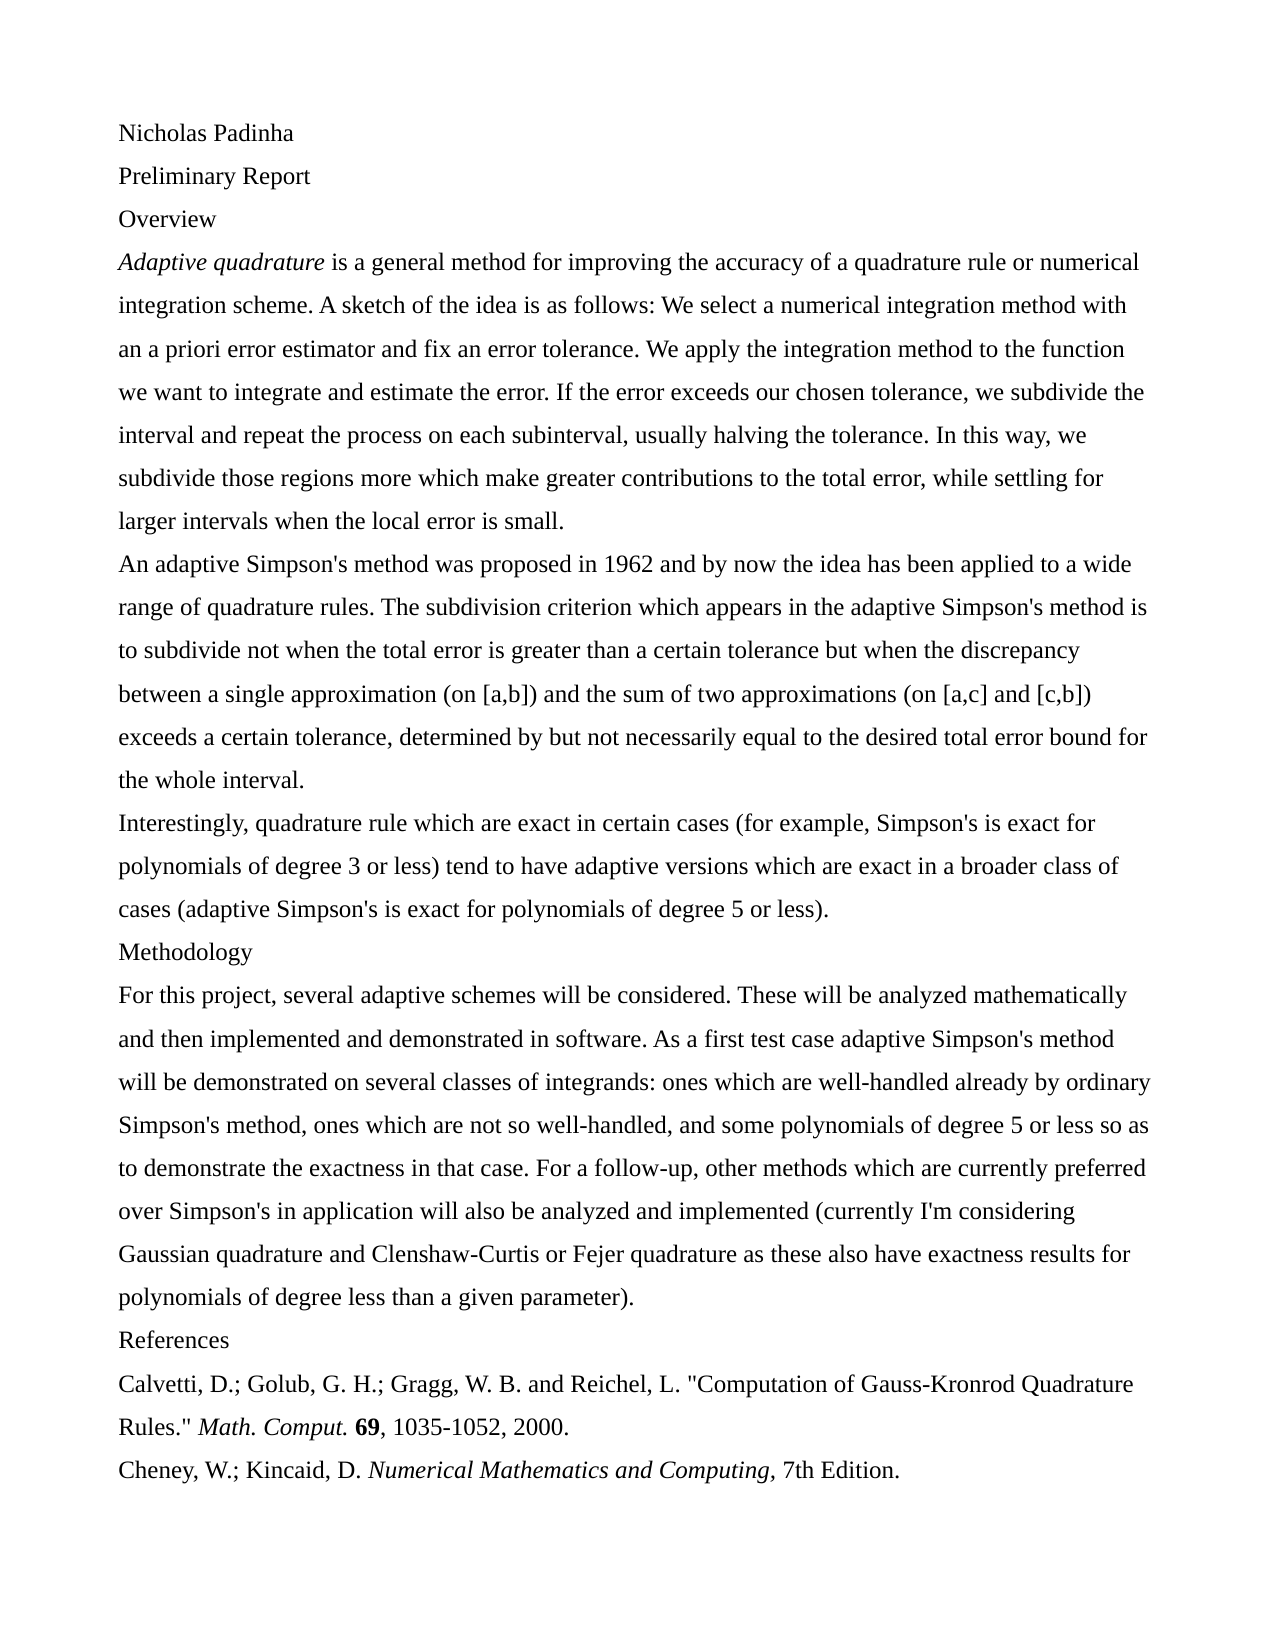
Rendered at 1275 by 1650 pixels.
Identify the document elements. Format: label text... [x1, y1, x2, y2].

text Nicholas Padinha [118, 118, 1157, 147]
text Adaptive quadrature is a general method for improving the accuracy of a quadrature rule or numerical integration scheme. A sketch of the idea is as follows: We select a numerical integration method with an a priori error estimator and fix an error tolerance. We apply the integration method to the function we want to integrate and estimate the error. If the error exceeds our chosen tolerance, we subdivide the interval and repeat the process on each subinterval, usually halving the tolerance. In this way, we subdivide those regions more which make greater contributions to the total error, while settling for larger intervals when the local error is small. [118, 247, 1157, 535]
text An adaptive Simpson's method was proposed in 1962 and by now the idea has been applied to a wide range of quadrature rules. The subdivision criterion which appears in the adaptive Simpson's method is to subdivide not when the total error is greater than a certain tolerance but when the discrepancy between a single approximation (on [a,b]) and the sum of two approximations (on [a,c] and [c,b]) exceeds a certain tolerance, determined by but not necessarily equal to the desired total error bound for the whole interval. [118, 549, 1157, 794]
text For this project, several adaptive schemes will be considered. These will be analyzed mathematically and then implemented and demonstrated in software. As a first test case adaptive Simpson's method will be demonstrated on several classes of integrands: ones which are well-handled already by ordinary Simpson's method, ones which are not so well-handled, and some polynomials of degree 5 or less so as to demonstrate the exactness in that case. For a follow-up, other methods which are currently preferred over Simpson's in application will also be analyzed and implemented (currently I'm considering Gaussian quadrature and Clenshaw-Curtis or Fejer quadrature as these also have exactness results for polynomials of degree less than a given parameter). [118, 981, 1157, 1311]
text Overview [118, 204, 1157, 233]
text Preliminary Report [118, 161, 1157, 190]
text Calvetti, D.; Golub, G. H.; Gragg, W. B. and Reichel, L. "Computation of Gauss-Kronrod Quadrature Rules." Math. Comput. 69, 1035-1052, 2000. [118, 1369, 1157, 1441]
text Cheney, W.; Kincaid, D. Numerical Mathematics and Computing, 7th Edition. [118, 1455, 1157, 1484]
text References [118, 1326, 1157, 1354]
text Interestingly, quadrature rule which are exact in certain cases (for example, Simpson's is exact for polynomials of degree 3 or less) tend to have adaptive versions which are exact in a broader class of cases (adaptive Simpson's is exact for polynomials of degree 5 or less). [118, 808, 1157, 923]
text Methodology [118, 937, 1157, 966]
